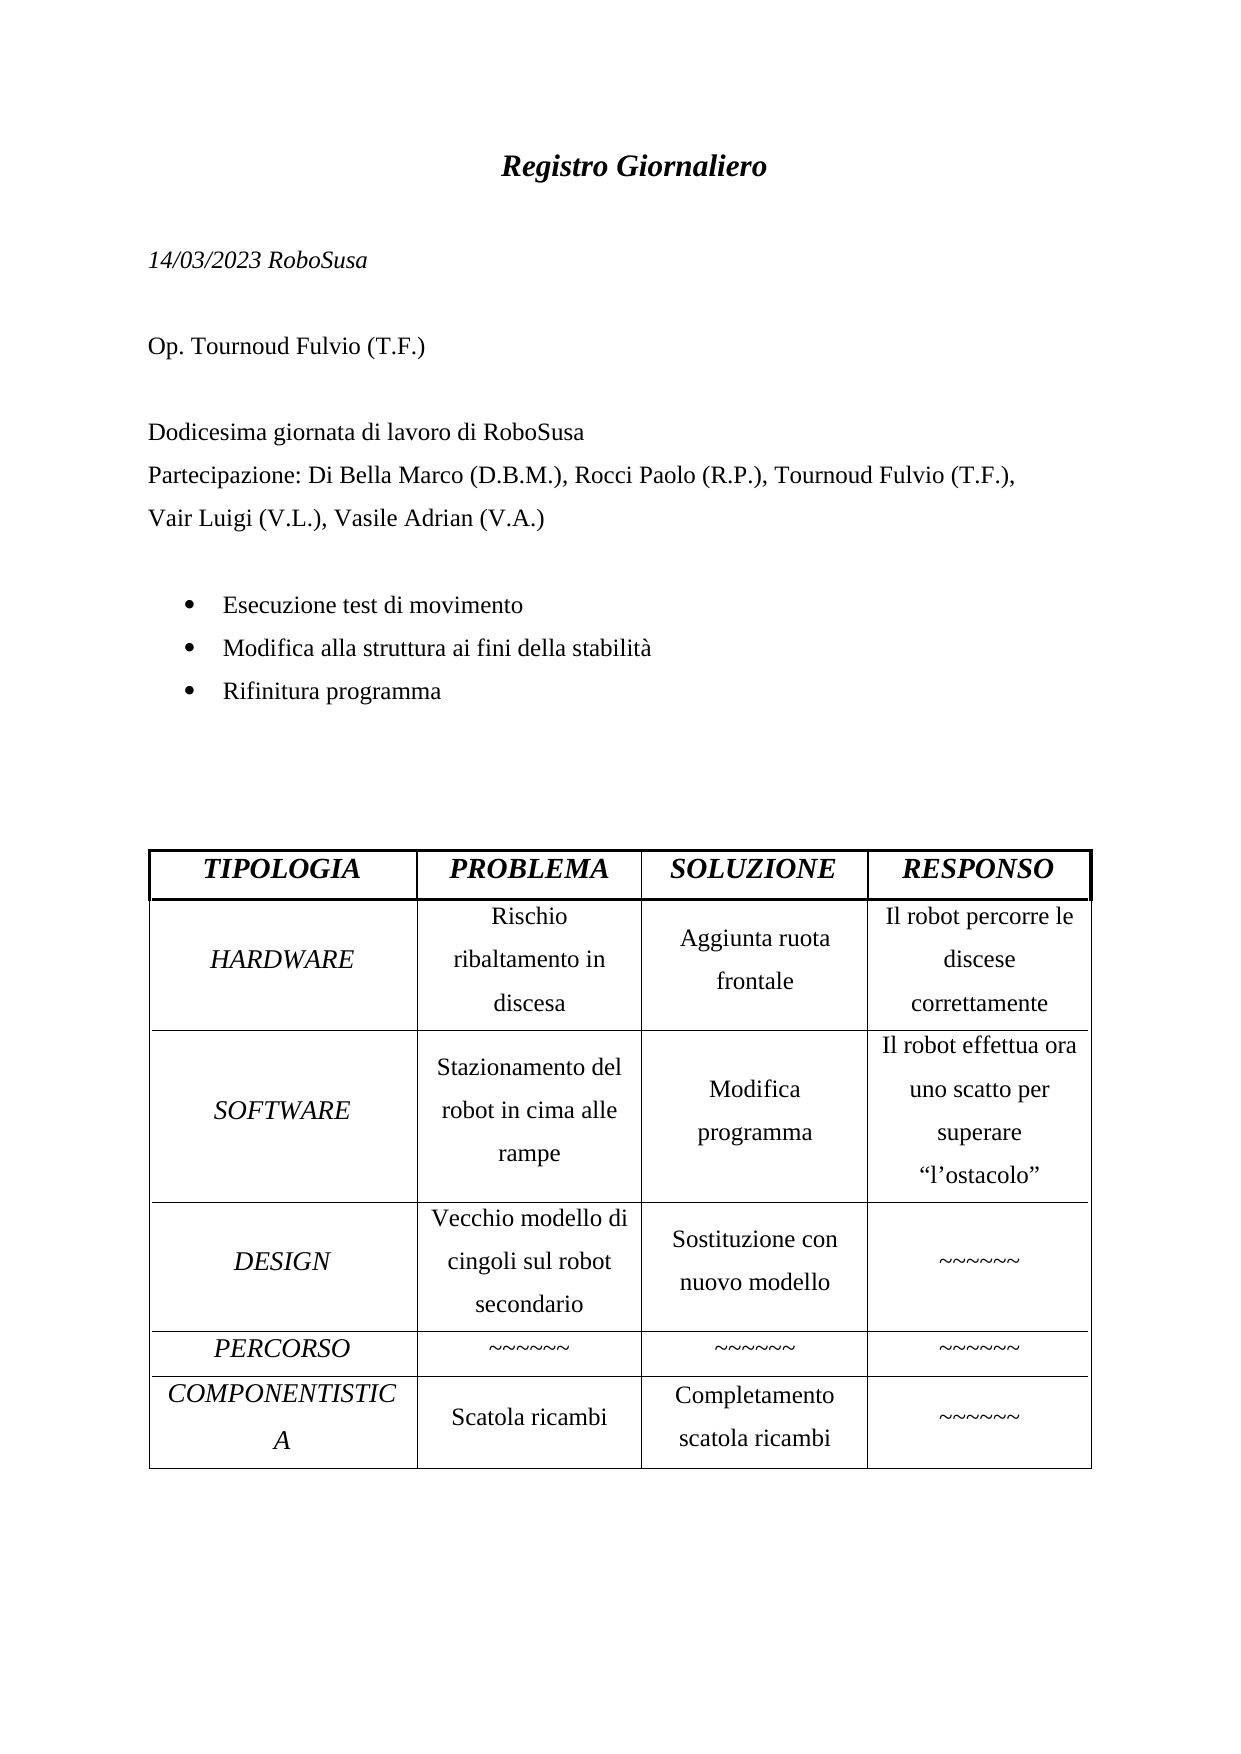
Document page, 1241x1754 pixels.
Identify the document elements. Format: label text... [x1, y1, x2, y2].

table_header SOLUZIONE [642, 852, 867, 898]
table_cell Scatola ricambi [418, 1377, 641, 1468]
table_cell Modifica programma [642, 1031, 867, 1202]
text Op. Tournoud Fulvio (T.F.) [148, 331, 1092, 360]
table_cell Vecchio modello di cingoli sul robot secondario [418, 1203, 641, 1331]
table_cell ~~~~~~ [868, 1376, 1091, 1468]
table_cell Aggiunta ruota frontale [642, 901, 867, 1029]
table_cell Stazionamento del robot in cima alle rampe [418, 1031, 641, 1202]
table_cell Sostituzione con nuovo modello [642, 1203, 867, 1331]
table_cell ~~~~~~ [868, 1202, 1091, 1331]
list Modifica alla struttura ai fini della stabilità [185, 633, 1092, 662]
table_header RESPONSO [869, 852, 1089, 898]
table_cell DESIGN [150, 1202, 417, 1331]
text Registro Giornaliero [148, 148, 1092, 184]
table_header TIPOLOGIA [151, 852, 416, 898]
table_cell Il robot effettua ora uno scatto per superare “l’ostacolo” [868, 1030, 1091, 1202]
table_cell ~~~~~~ [418, 1332, 641, 1376]
text Vair Luigi (V.L.), Vasile Adrian (V.A.) [148, 503, 1092, 532]
table_header PROBLEMA [418, 852, 641, 898]
table_cell PERCORSO [150, 1331, 417, 1376]
text 14/03/2023 RoboSusa [148, 245, 1092, 273]
text Partecipazione: Di Bella Marco (D.B.M.), Rocci Paolo (R.P.), Tournoud Fulvio (T.F.), [148, 460, 1092, 489]
table_cell HARDWARE [150, 899, 417, 1029]
table_cell SOFTWARE [150, 1030, 417, 1202]
table_cell ~~~~~~ [868, 1331, 1091, 1376]
table_cell Rischio ribaltamento in discesa [418, 901, 641, 1029]
list Esecuzione test di movimento [185, 590, 1092, 618]
table_cell ~~~~~~ [642, 1332, 867, 1376]
table_cell COMPONENTISTICA [150, 1376, 417, 1468]
text Dodicesima giornata di lavoro di RoboSusa [148, 417, 1092, 446]
list Rifinitura programma [185, 676, 1092, 705]
table_cell Completamento scatola ricambi [642, 1377, 867, 1468]
table_cell Il robot percorre le discese correttamente [868, 898, 1091, 1029]
